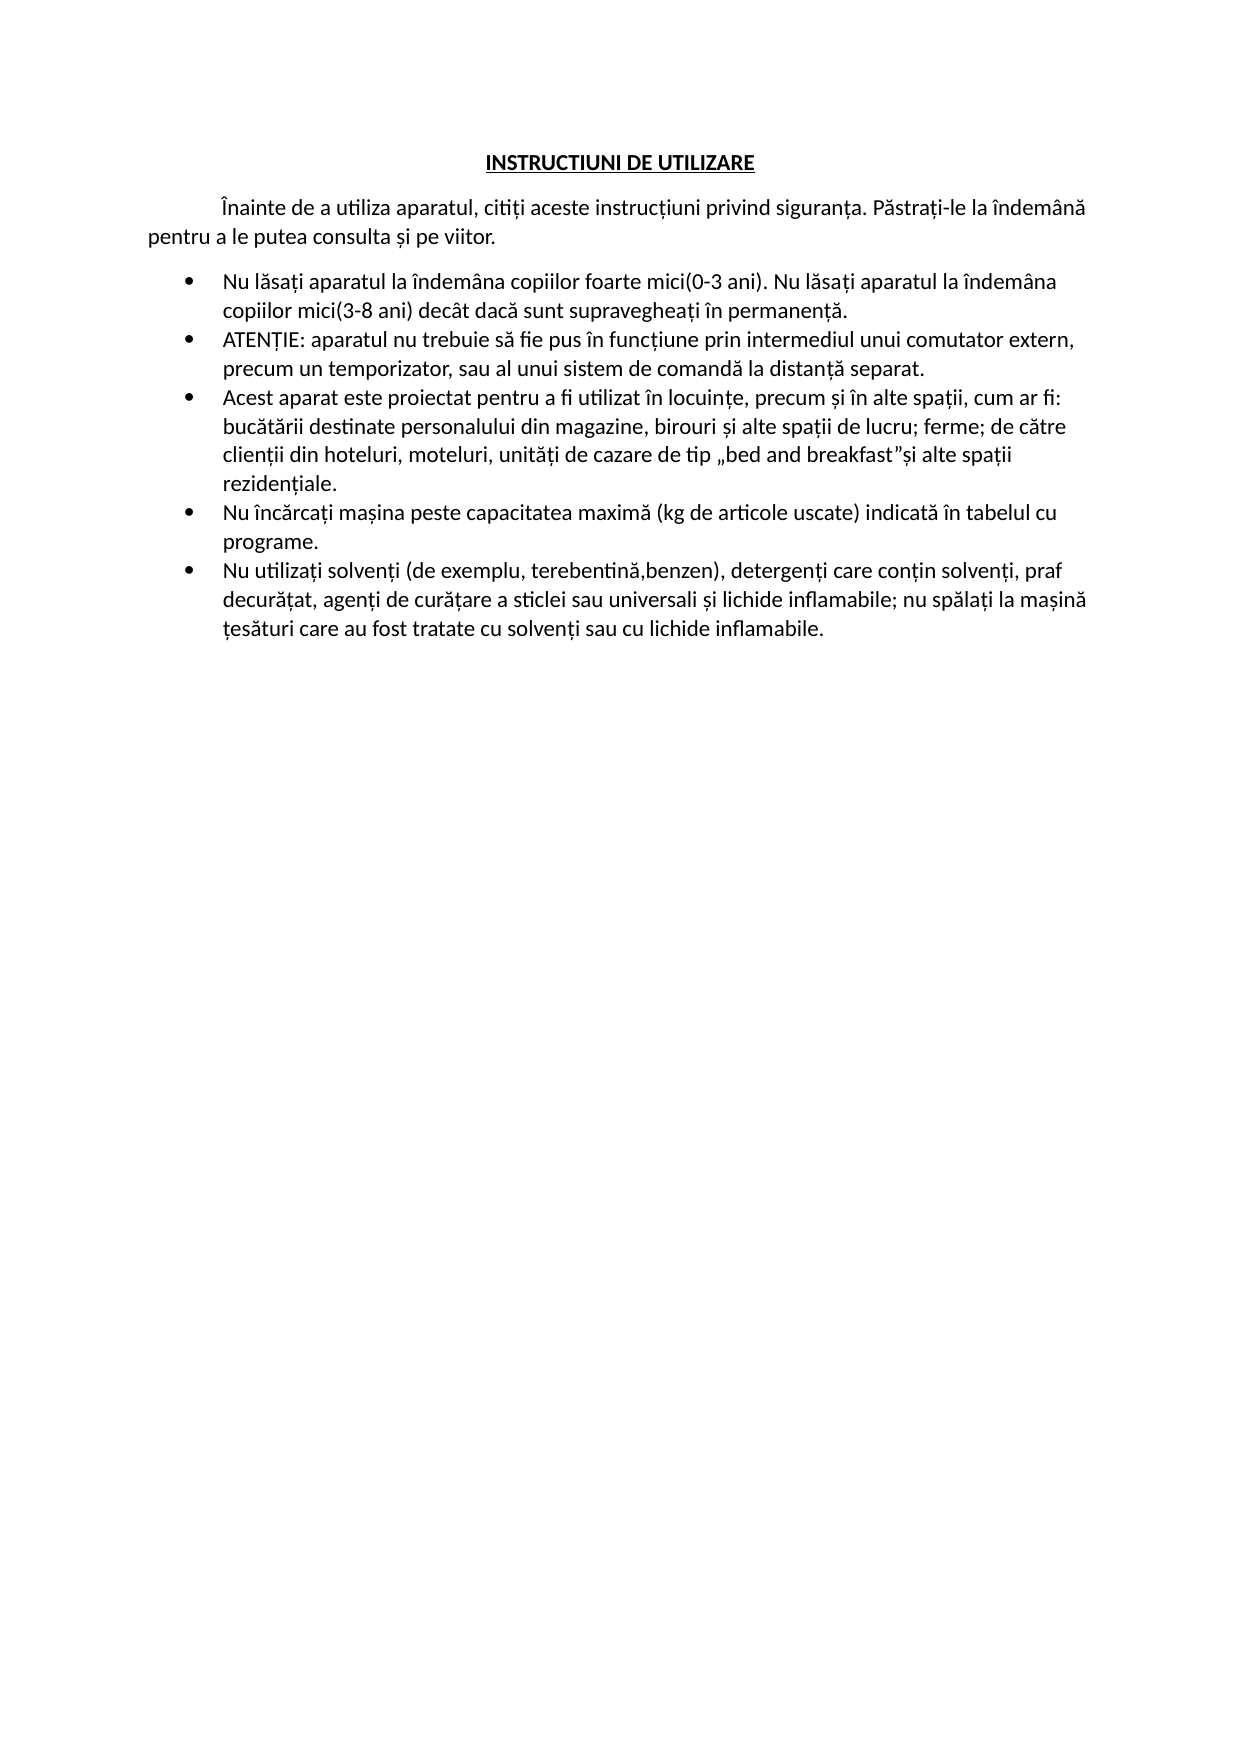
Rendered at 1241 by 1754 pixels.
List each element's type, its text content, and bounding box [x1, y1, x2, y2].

list Acest aparat este proiectat pentru a fi utilizat în locuinţe, precum şi în alte spaţii, cum ar fi: bucătării destinate personalului din magazine, birouri şi alte spaţii de lucru; ferme; de către clienţii din hoteluri, moteluri, unităţi de cazare de tip „bed and breakfast”şi alte spaţii rezidenţiale. [185, 383, 1093, 497]
list Nu lăsaţi aparatul la îndemâna copiilor foarte mici(0-3 ani). Nu lăsaţi aparatul la îndemâna copiilor mici(3-8 ani) decât dacă sunt supravegheaţi în permanenţă. [185, 267, 1093, 324]
list Nu încărcaţi maşina peste capacitatea maximă (kg de articole uscate) indicată în tabelul cu programe. [185, 498, 1093, 555]
list Nu utilizaţi solvenţi (de exemplu, terebentină,benzen), detergenţi care conţin solvenţi, praf decurăţat, agenţi de curăţare a sticlei sau universali şi lichide inflamabile; nu spălaţi la maşină ţesături care au fost tratate cu solvenţi sau cu lichide inflamabile. [185, 556, 1093, 642]
text INSTRUCTIUNI DE UTILIZARE [148, 148, 1093, 176]
text Înainte de a utiliza aparatul, citiţi aceste instrucţiuni privind siguranţa. Păstraţi-le la îndemână pentru a le putea consulta şi pe viitor. [148, 193, 1093, 250]
list ATENŢIE: aparatul nu trebuie să fie pus în funcţiune prin intermediul unui comutator extern, precum un temporizator, sau al unui sistem de comandă la distanţă separat. [185, 325, 1093, 382]
